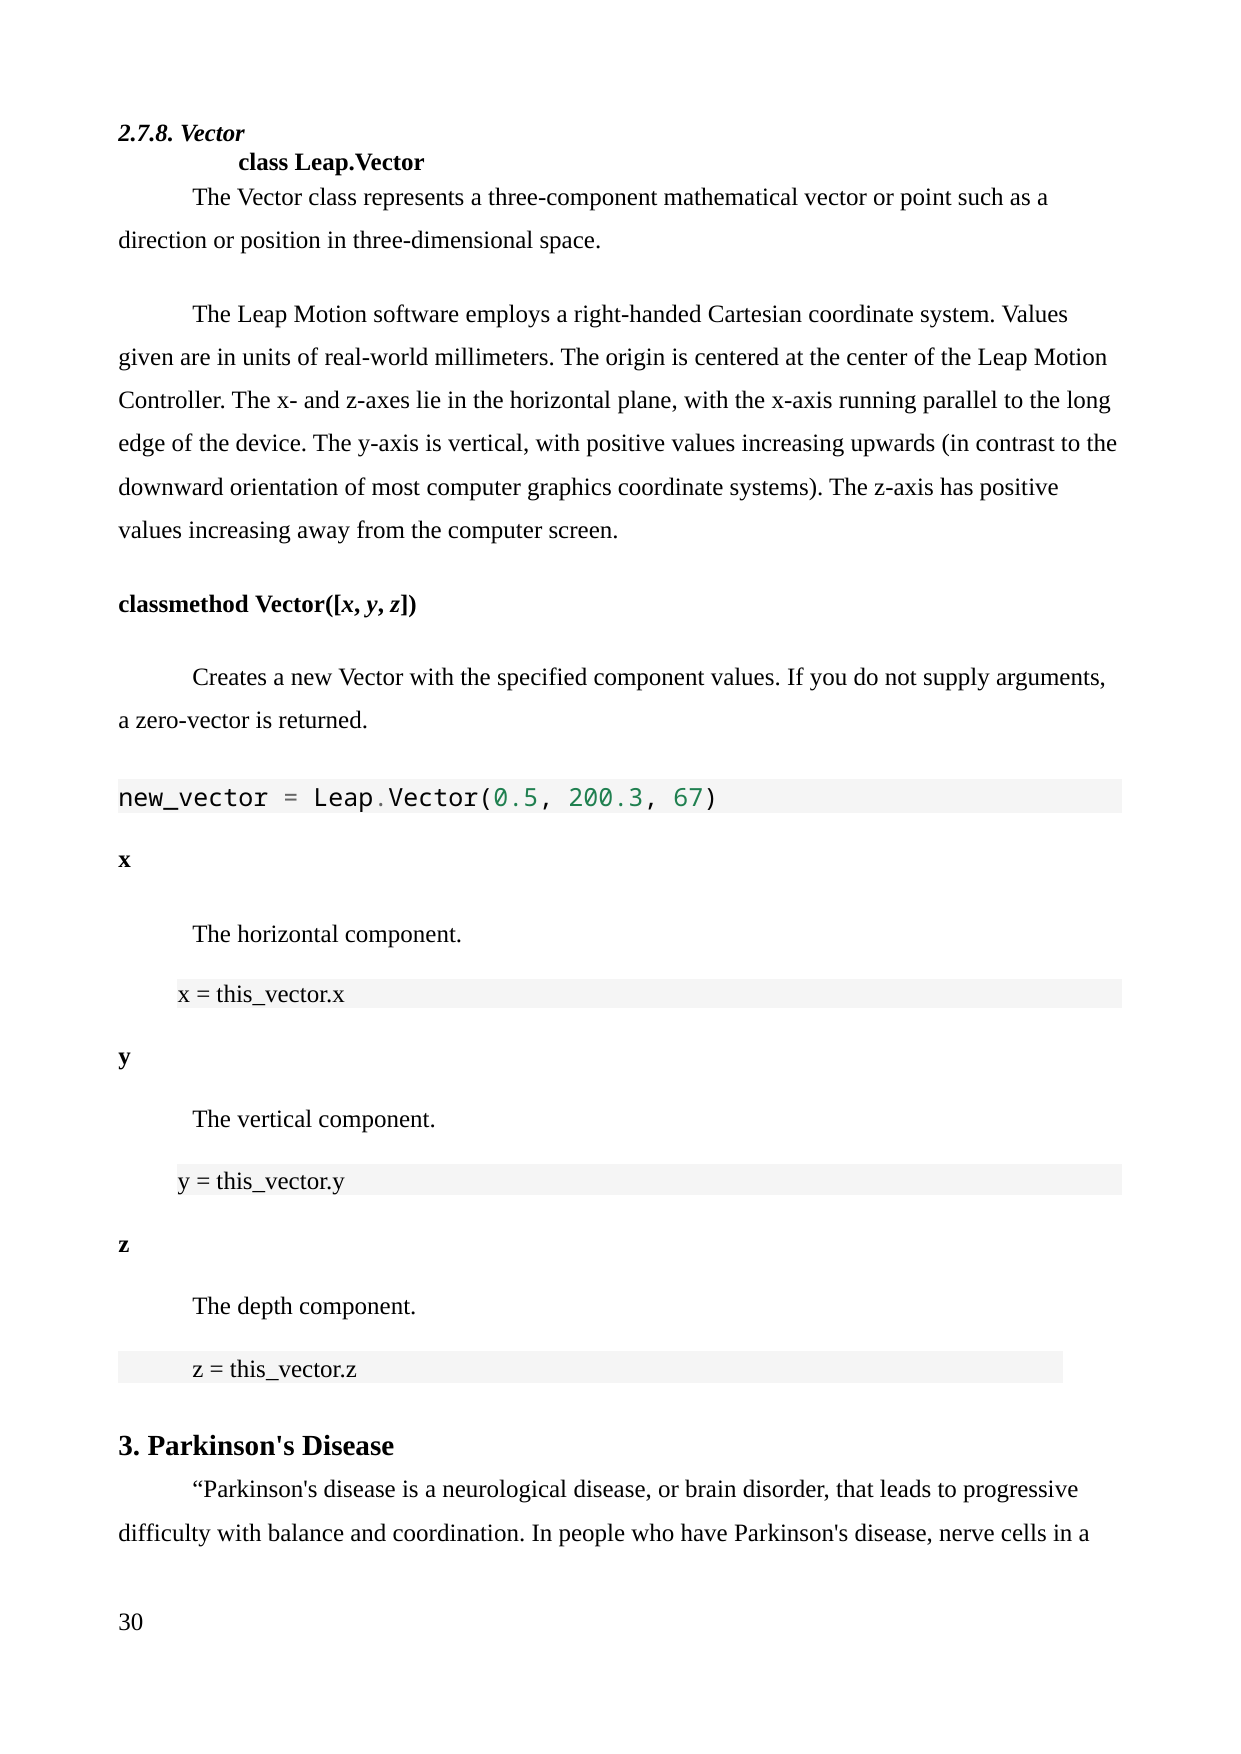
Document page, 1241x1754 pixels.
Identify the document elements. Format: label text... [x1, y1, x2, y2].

subtitle x [118, 844, 1122, 873]
subtitle classmethod Vector([x, y, z]) [118, 589, 1122, 618]
subtitle The depth component. [118, 1289, 1122, 1320]
text y = this_vector.y [177, 1164, 1122, 1195]
subtitle The vertical component. [118, 1101, 1122, 1133]
subtitle y [118, 1039, 1122, 1070]
subtitle 3. Parkinson's Disease [118, 1428, 1122, 1462]
text x = this_vector.x [177, 979, 1122, 1008]
subtitle z [118, 1226, 1122, 1258]
subtitle The horizontal component. [118, 919, 1122, 948]
text new_vector = Leap.Vector(0.5, 200.3, 67) [118, 779, 1122, 813]
text The Vector class represents a three-component mathematical vector or point such as a direction or position in three-dimensional space. [118, 182, 1122, 253]
text Creates a new Vector with the specified component values. If you do not supply arguments, a zero-vector is returned. [118, 662, 1122, 734]
text z = this_vector.z [118, 1351, 1063, 1383]
text “Parkinson's disease is a neurological disease, or brain disorder, that leads to progressive difficulty with balance and coordination. In people who have Parkinson's disease, nerve cells in a [118, 1474, 1122, 1546]
subtitle 2.7.8. Vector class Leap.Vector [118, 118, 1122, 175]
text The Leap Motion software employs a right-handed Cartesian coordinate system. Values given are in units of real-world millimeters. The origin is centered at the center of the Leap Motion Controller. The x- and z-axes lie in the horizontal plane, with the x-axis running parallel to the long edge of the device. The y-axis is vertical, with positive values increasing upwards (in contrast to the downward orientation of most computer graphics coordinate systems). The z-axis has positive values increasing away from the computer screen. [118, 299, 1122, 543]
